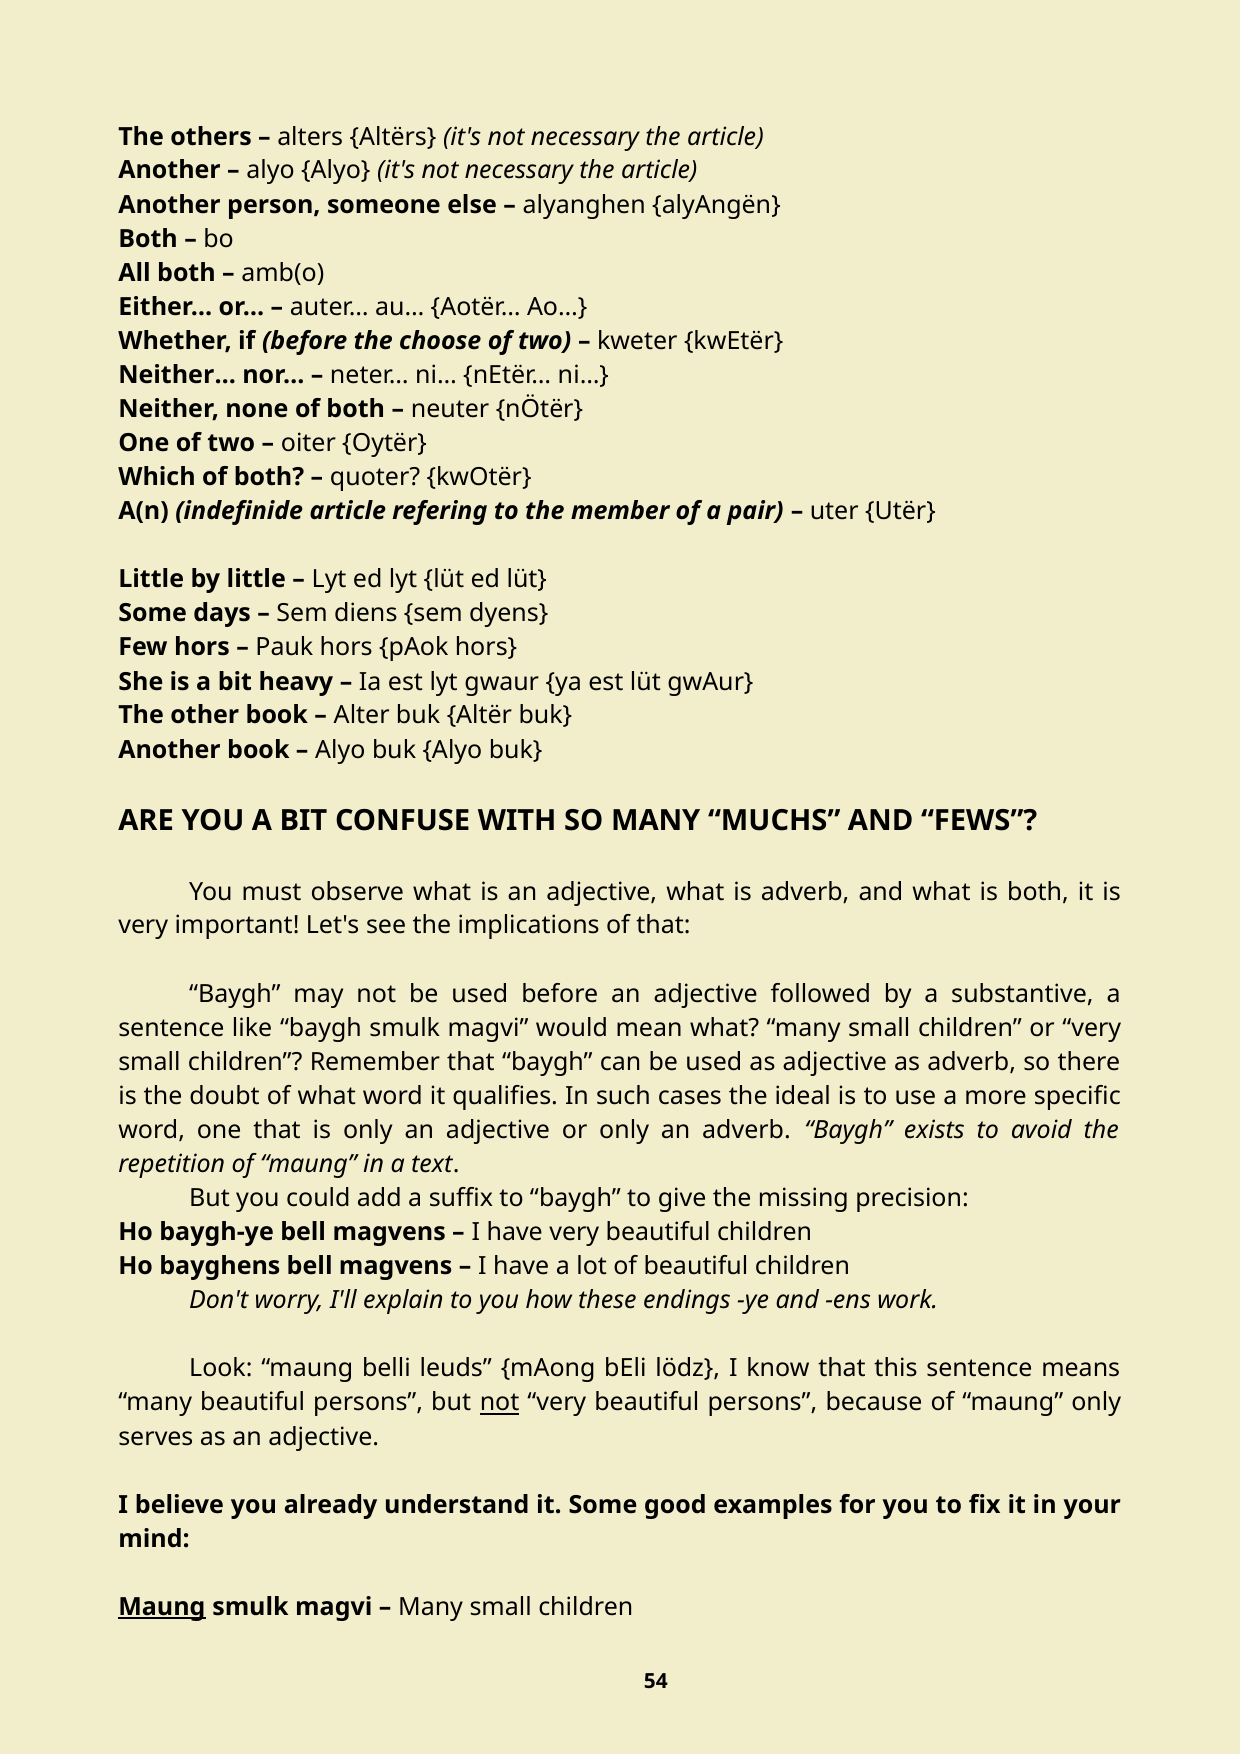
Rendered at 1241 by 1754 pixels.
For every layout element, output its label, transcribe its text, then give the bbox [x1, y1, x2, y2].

text Look: “maung belli leuds” {mAong bEli lödz}, I know that this sentence means “many beautiful persons”, but not “very beautiful persons”, because of “maung” only serves as an adjective. [118, 1350, 1122, 1452]
text Another – alyo {Alyo} (it's not necessary the article) [118, 152, 1122, 186]
text “Baygh” may not be used before an adjective followed by a substantive, a sentence like “baygh smulk magvi” would mean what? “many small children” or “very small children”? Remember that “baygh” can be used as adjective as adverb, so there is the doubt of what word it qualifies. In such cases the ideal is to use a more specific word, one that is only an adjective or only an adverb. “Baygh” exists to avoid the repetition of “maung” in a text. [118, 975, 1122, 1180]
text A(n) (indefinide article refering to the member of a pair) – uter {Utër} [118, 493, 1122, 527]
text Another person, someone else – alyanghen {alyAngën} [118, 186, 1122, 220]
text I believe you already understand it. Some good examples for you to fix it in your mind: [118, 1486, 1122, 1554]
text Little by little – Lyt ed lyt {lüt ed lüt} [118, 561, 1122, 595]
text One of two – oiter {Oytër} [118, 425, 1122, 459]
text Ho baygh-ye bell magvens – I have very beautiful children [118, 1214, 1122, 1248]
text All both – amb(o) [118, 254, 1122, 288]
text Few hors – Pauk hors {pAok hors} [118, 629, 1122, 663]
text Either… or… – auter… au… {Aotër… Ao…} [118, 288, 1122, 322]
text She is a bit heavy – Ia est lyt gwaur {ya est lüt gwAur} [118, 663, 1122, 697]
text Ho bayghens bell magvens – I have a lot of beautiful children [118, 1248, 1122, 1282]
subtitle ARE YOU A BIT CONFUSE WITH SO MANY “MUCHS” AND “FEWS”? [118, 799, 1122, 839]
text Don't worry, I'll explain to you how these endings -ye and -ens work. [189, 1282, 1122, 1316]
text You must observe what is an adjective, what is adverb, and what is both, it is very important! Let's see the implications of that: [118, 873, 1122, 941]
text Neither, none of both – neuter {nÖtër} [118, 391, 1122, 425]
text Some days – Sem diens {sem dyens} [118, 595, 1122, 629]
text Both – bo [118, 220, 1122, 254]
text The others – alters {Altërs} (it's not necessary the article) [118, 118, 1122, 152]
text Which of both? – quoter? {kwOtër} [118, 459, 1122, 493]
text Whether, if (before the choose of two) – kweter {kwEtër} [118, 322, 1122, 357]
text The other book – Alter buk {Altër buk} [118, 697, 1122, 731]
text Maung smulk magvi – Many small children [118, 1588, 1122, 1622]
text But you could add a suffix to “baygh” to give the missing precision: [118, 1180, 1122, 1214]
text Neither… nor… – neter… ni… {nEtër… ni…} [118, 357, 1122, 391]
text Another book – Alyo buk {Alyo buk} [118, 731, 1122, 765]
